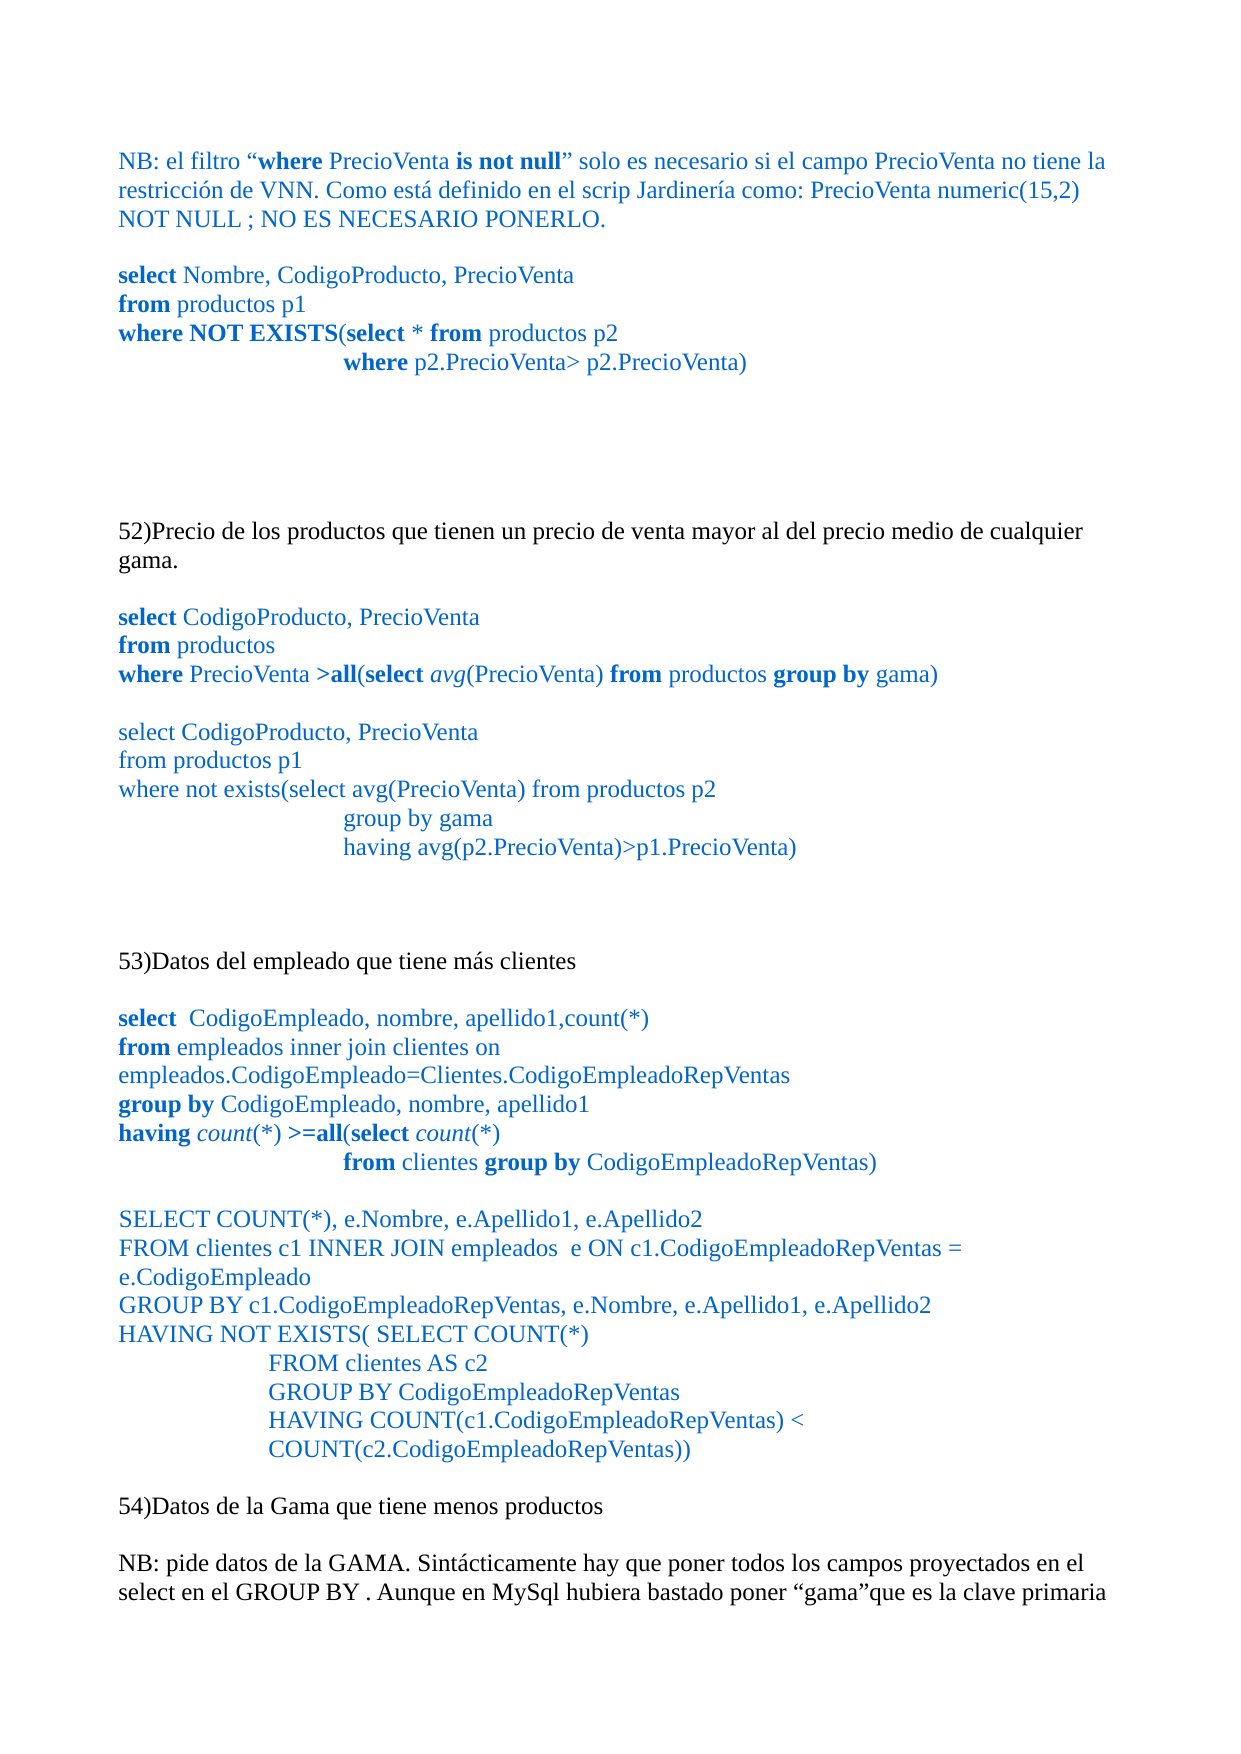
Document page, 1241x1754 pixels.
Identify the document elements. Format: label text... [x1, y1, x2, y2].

text GROUP BY c1.CodigoEmpleadoRepVentas, e.Nombre, e.Apellido1, e.Apellido2 [119, 1290, 1122, 1319]
text group by gama [268, 803, 1122, 832]
text 52)Precio de los productos que tienen un precio de venta mayor al del precio medio de cualquier gama. [118, 516, 1122, 574]
text 53)Datos del empleado que tiene más clientes [118, 946, 1122, 975]
text NB: pide datos de la GAMA. Sintácticamente hay que poner todos los campos proyectados en el select en el GROUP BY . Aunque en MySql hubiera bastado poner “gama”que es la clave primaria [118, 1548, 1122, 1606]
text where PrecioVenta >all(select avg(PrecioVenta) from productos group by gama) [118, 659, 1122, 688]
text FROM clientes AS c2 [193, 1348, 1122, 1377]
text HAVING NOT EXISTS( SELECT COUNT(*) [118, 1319, 1122, 1348]
text select CodigoEmpleado, nombre, apellido1,count(*) [118, 1003, 1122, 1032]
text group by CodigoEmpleado, nombre, apellido1 [118, 1089, 1122, 1118]
text select Nombre, CodigoProducto, PrecioVenta [118, 260, 1122, 289]
text NB: el filtro “where PrecioVenta is not null” solo es necesario si el campo PrecioVenta no tiene la restricción de VNN. Como está definido en el scrip Jardinería como: PrecioVenta numeric(15,2) NOT NULL ; NO ES NECESARIO PONERLO. [118, 146, 1122, 232]
text where p2.PrecioVenta> p2.PrecioVenta) [343, 347, 1122, 375]
text having avg(p2.PrecioVenta)>p1.PrecioVenta) [268, 832, 1122, 861]
text GROUP BY CodigoEmpleadoRepVentas [193, 1377, 1122, 1405]
text having count(*) >=all(select count(*) [118, 1118, 1122, 1147]
text where NOT EXISTS(select * from productos p2 [118, 318, 1122, 347]
text SELECT COUNT(*), e.Nombre, e.Apellido1, e.Apellido2 [119, 1204, 1122, 1233]
text from productos [118, 631, 1122, 659]
text where not exists(select avg(PrecioVenta) from productos p2 [118, 774, 1122, 803]
text from empleados inner join clientes on empleados.CodigoEmpleado=Clientes.CodigoEmpleadoRepVentas [118, 1032, 1122, 1089]
text from productos p1 [118, 746, 1122, 774]
text from clientes group by CodigoEmpleadoRepVentas) [268, 1147, 1122, 1175]
text 54)Datos de la Gama que tiene menos productos [118, 1491, 1122, 1519]
text select CodigoProducto, PrecioVenta [118, 717, 1122, 746]
text FROM clientes c1 INNER JOIN empleados e ON c1.CodigoEmpleadoRepVentas = e.CodigoEmpleado [119, 1233, 1122, 1290]
text HAVING COUNT(c1.CodigoEmpleadoRepVentas) < COUNT(c2.CodigoEmpleadoRepVentas)) [268, 1405, 1122, 1463]
text from productos p1 [118, 289, 1122, 318]
text select CodigoProducto, PrecioVenta [118, 602, 1122, 631]
